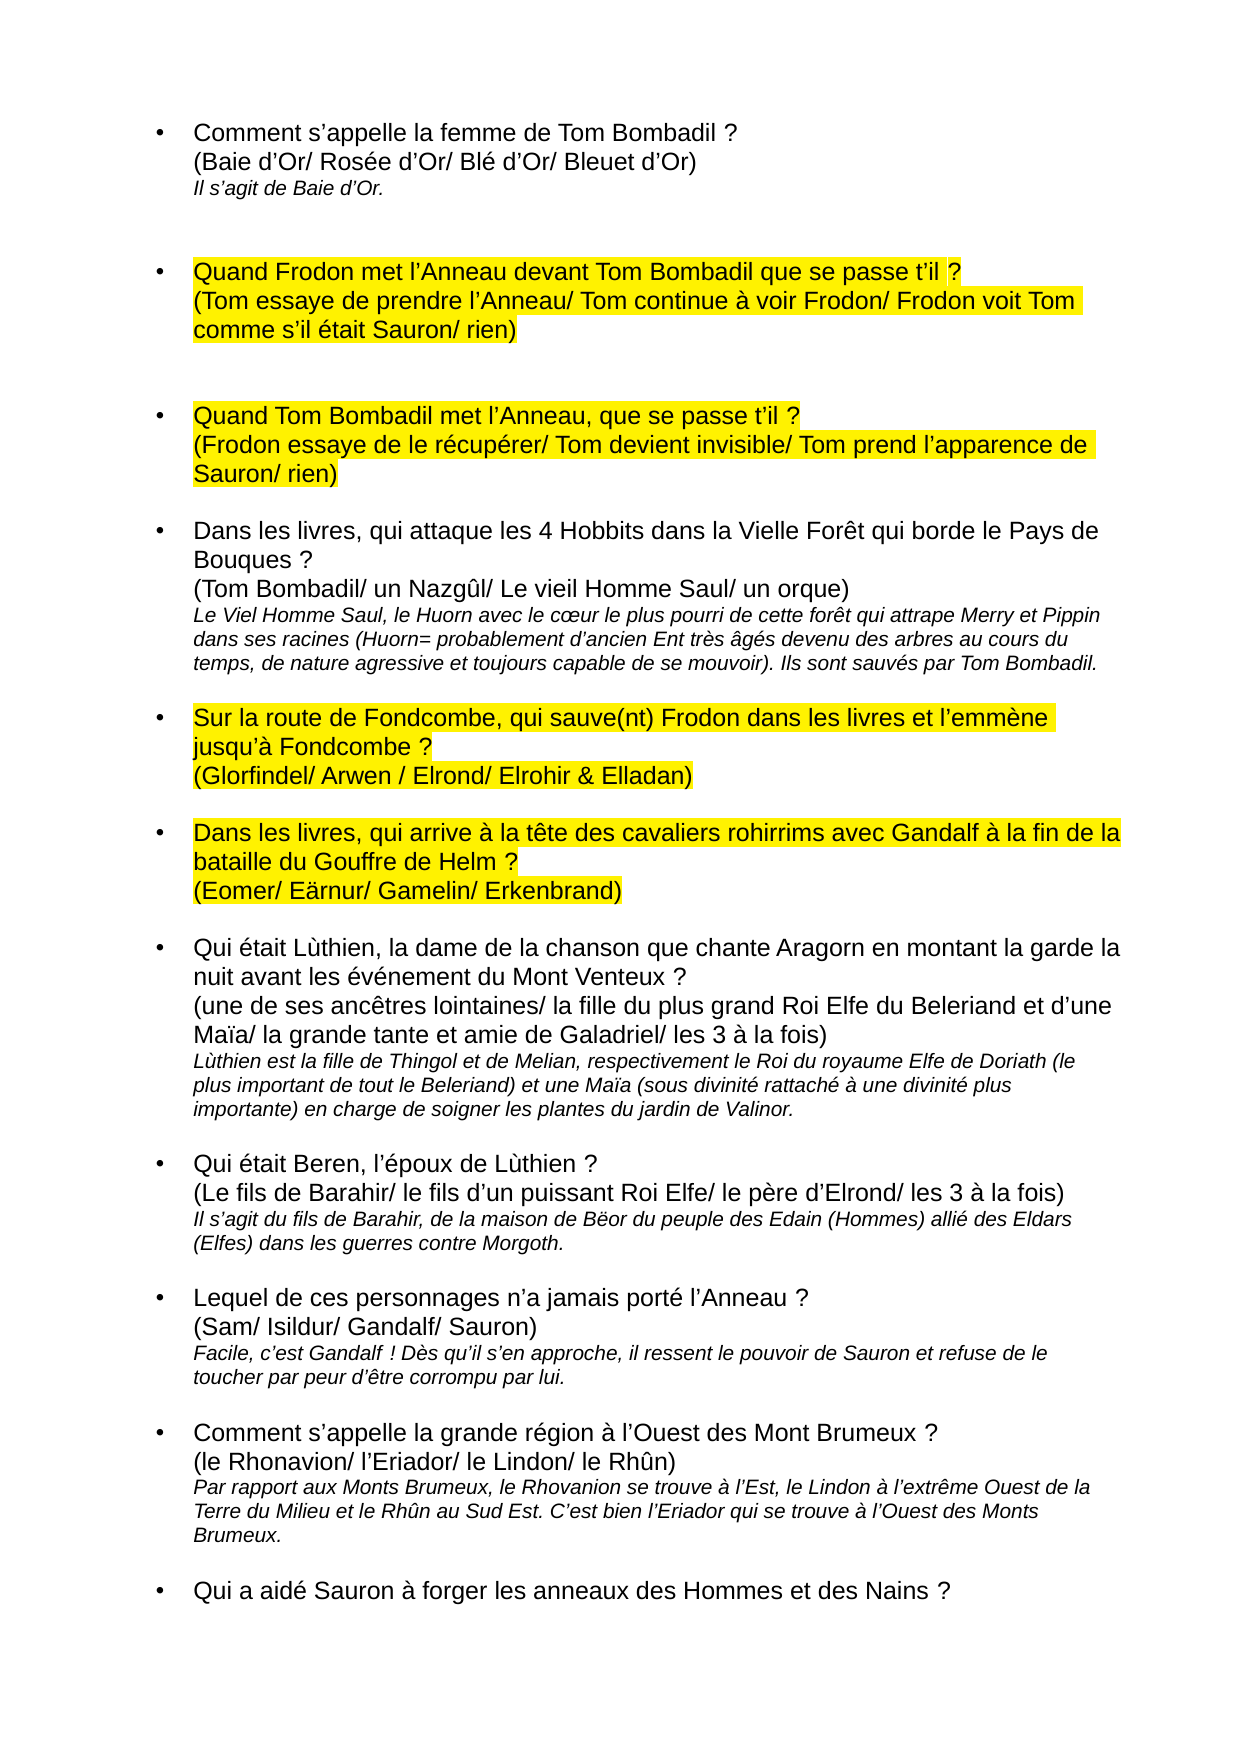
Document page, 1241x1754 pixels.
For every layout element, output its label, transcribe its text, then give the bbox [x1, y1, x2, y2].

list Qui était Lùthien, la dame de la chanson que chante Aragorn en montant la garde la nuit avant les événement du Mont Venteux ? (une de ses ancêtres lointaines/ la fille du plus grand Roi Elfe du Beleriand et d’une Maïa/ la grande tante et amie de Galadriel/ les 3 à la fois) Lùthien est la fille de Thingol et de Melian, respectivement le Roi du royaume Elfe de Doriath (le plus important de tout le Beleriand) et une Maïa (sous divinité rattaché à une divinité plus importante) en charge de soigner les plantes du jardin de Valinor. [156, 933, 1122, 1149]
list Comment s’appelle la grande région à l’Ouest des Mont Brumeux ? [156, 1418, 1122, 1446]
list Sur la route de Fondcombe, qui sauve(nt) Frodon dans les livres et l’emmène jusqu’à Fondcombe ? (Glorfindel/ Arwen / Elrond/ Elrohir & Elladan) [156, 703, 1122, 818]
list Comment s’appelle la femme de Tom Bombadil ? (Baie d’Or/ Rosée d’Or/ Blé d’Or/ Bleuet d’Or) Il s’agit de Baie d’Or. [156, 118, 1122, 228]
list Quand Tom Bombadil met l’Anneau, que se passe t’il ? (Frodon essaye de le récupérer/ Tom devient invisible/ Tom prend l’apparence de Sauron/ rien) [156, 401, 1122, 516]
list (Sam/ Isildur/ Gandalf/ Sauron) Facile, c’est Gandalf ! Dès qu’il s’en approche, il ressent le pouvoir de Sauron et refuse de le toucher par peur d’être corrompu par lui. [156, 1312, 1122, 1418]
list Dans les livres, qui attaque les 4 Hobbits dans la Vielle Forêt qui borde le Pays de Bouques ? (Tom Bombadil/ un Nazgûl/ Le vieil Homme Saul/ un orque) Le Viel Homme Saul, le Huorn avec le cœur le plus pourri de cette forêt qui attrape Merry et Pippin dans ses racines (Huorn= probablement d’ancien Ent très âgés devenu des arbres au cours du temps, de nature agressive et toujours capable de se mouvoir). Ils sont sauvés par Tom Bombadil. [156, 516, 1122, 703]
list Qui a aidé Sauron à forger les anneaux des Hommes et des Nains ? [156, 1576, 1122, 1605]
list Dans les livres, qui arrive à la tête des cavaliers rohirrims avec Gandalf à la fin de la bataille du Gouffre de Helm ? (Eomer/ Eärnur/ Gamelin/ Erkenbrand) [156, 818, 1122, 933]
list Quand Frodon met l’Anneau devant Tom Bombadil que se passe t’il ? (Tom essaye de prendre l’Anneau/ Tom continue à voir Frodon/ Frodon voit Tom comme s’il était Sauron/ rien) [156, 257, 1122, 401]
list (le Rhonavion/ l’Eriador/ le Lindon/ le Rhûn) Par rapport aux Monts Brumeux, le Rhovanion se trouve à l’Est, le Lindon à l’extrême Ouest de la Terre du Milieu et le Rhûn au Sud Est. C’est bien l’Eriador qui se trouve à l’Ouest des Monts Brumeux. [156, 1446, 1122, 1576]
list Qui était Beren, l’époux de Lùthien ? (Le fils de Barahir/ le fils d’un puissant Roi Elfe/ le père d’Elrond/ les 3 à la fois) Il s’agit du fils de Barahir, de la maison de Bëor du peuple des Edain (Hommes) allié des Eldars (Elfes) dans les guerres contre Morgoth. [156, 1149, 1122, 1283]
list Lequel de ces personnages n’a jamais porté l’Anneau ? [156, 1283, 1122, 1312]
